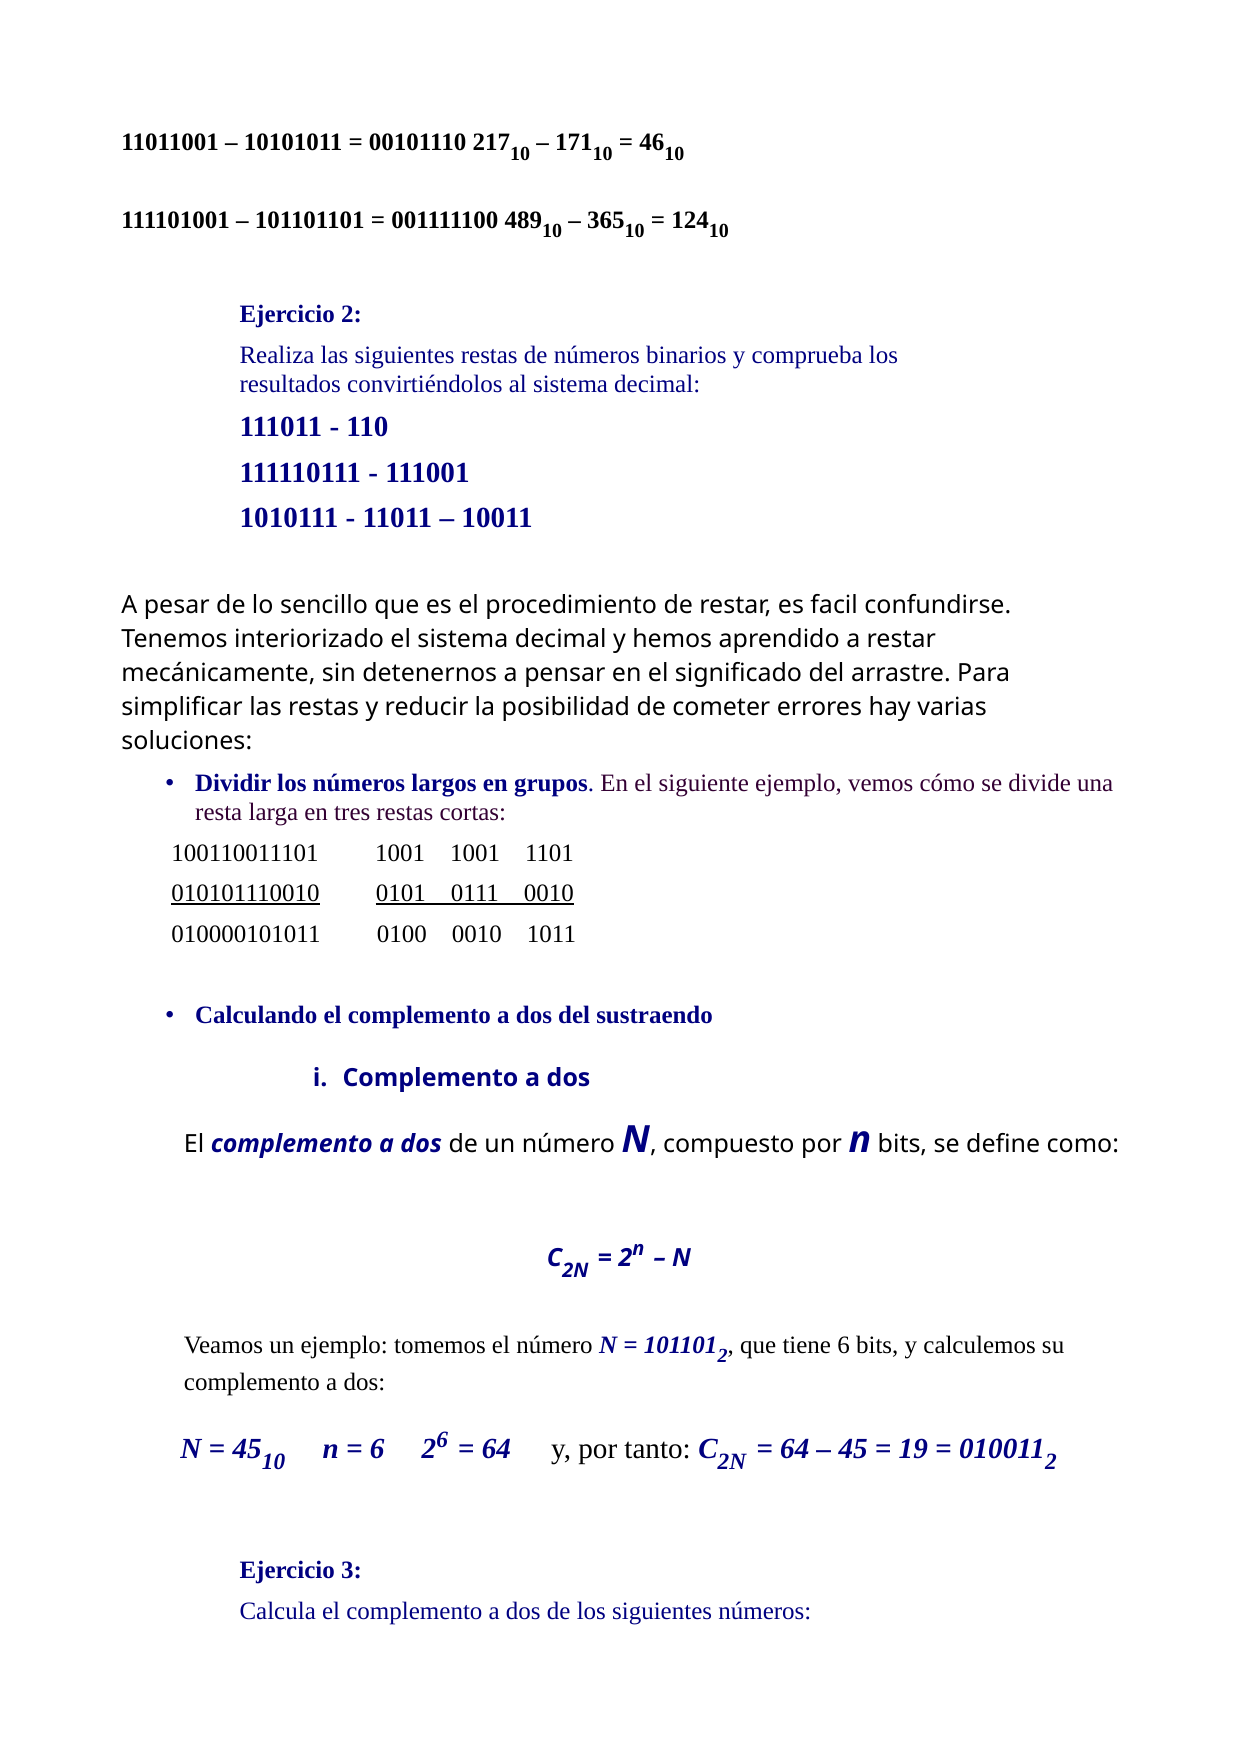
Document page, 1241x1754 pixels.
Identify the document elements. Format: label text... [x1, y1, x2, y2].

table_header ARITMÉTICA BINARIA Operaciones elementales con números binarios Suma de números binarios Resta de números binarios Complemento a dos Complemento a uno Restar con el complemento a dos Multiplicar números binarios Dividir números binarios La Unidad Aritmético Lógica, en la CPU del procesador, es capaz de realizar operaciones aritméticas, con datos numéricos expresados en el sistema binario. Naturalmente, esas operaciones incluyen la adición, la sustracción, el producto y la división. Las operaciones se hacen del mismo modo que en el sistema decimal, pero debido a la sencillez del sistema de numeración, pueden hacerse algunas simplificaciones que facilitan mucho la realización de las operaciones. Suma en binario Para aprender a sumar, con cinco o seis años de edad, tuviste que memorizar las 100 combinaciones posibles que pueden darse al sumar dos dígitos decimales. La tabla de sumar, en binario, es mucho más sencilla que en decimal. Sólo hay que recordar cuatro combinaciones posibles: Las sumas 0 + 0, 0 + 1 y 1 + 0 son evidentes: 0 + 0 = 0 0 + 1 = 1 1 + 0 = 1 Pero la suma de 1+1, que sabemos que es 2 en el sistema decimal, debe escribirse en binario con dos cifras (10) y, por tanto 1+1 es 0 y se arrastra una unidad, que se suma a la posición siguiente a la izquierda. Veamos algunos ejemplos: 010 + 101 = 111 210 + 510 = 710 001101 + 100101 = 110010 1310 + 3710 = 5010 1011011 + 1011010 = 10110101 9110 + 9010 = 18110 110111011 + 100111011 = 1011110110 44310 + 31510 = 75810 Ejercicio 1: Realiza las siguientes sumas de números binarios: 111011 + 110 111110111 + 111001 10111 + 11011 + 10111 Sustracción en binario La técnica de la resta en binario es, nuevamente, igual que la misma operación en el sistema decimal. Pero conviene repasar la operación de restar en decimal para comprender la operación binaria, que es más sencilla. Los términos que intervienen en la resta se llaman minuendo, sustraendo y diferencia. Las restas 0 - 0, 1 - 0 y 1 - 1 son evidentes: 0 – 0 = 0 1 – 0 = 1 1 – 1 = 0 La resta 0 - 1 se resuelve, igual que en el sistema decimal, tomando una unidad prestada de la posición siguiente: 10 - 1, es decir, 210 – 110 = 1. Esa unidad prestada debe devolverse, sumándola, a la posición siguiente. Veamos algunos ejemplos: 111 – 101 = 010 710 – 510 = 210 10001 – 01010 = 00111 1710 – 1010 = 710 11011001 – 10101011 = 00101110 21710 – 17110 = 4610 111101001 – 101101101 = 001111100 48910 – 36510 = 12410 Ejercicio 2: Realiza las siguientes restas de números binarios y comprueba los resultados convirtiéndolos al sistema decimal: 111011 - 110 111110111 - 111001 1010111 - 11011 – 10011 A pesar de lo sencillo que es el procedimiento de restar, es facil confundirse. Tenemos interiorizado el sistema decimal y hemos aprendido a restar mecánicamente, sin detenernos a pensar en el significado del arrastre. Para simplificar las restas y reducir la posibilidad de cometer errores hay varias soluciones: Dividir los números largos en grupos. En el siguiente ejemplo, vemos cómo se divide una resta larga en tres restas cortas: 100110011101 1001 1001 1101 010101110010 0101 0111 0010 010000101011 0100 0010 1011 Calculando el complemento a dos del sustraendo Complemento a dos El complemento a dos de un número N, compuesto por n bits, se define como: C2N = 2n – N Veamos un ejemplo: tomemos el número N = 1011012, que tiene 6 bits, y calculemos su complemento a dos: N = 4510 n = 6 26 = 64 y, por tanto: C2N = 64 – 45 = 19 = 0100112 Ejercicio 3: Calcula el complemento a dos de los siguientes números: 11001, 10001011, 110011010 Complemento a uno El complemento a uno de un número N, compuesto por n bits es, por definición, una unidad menor que el complemento a dos, es decir: C1N = C2N - 1 y, por la misma razón: C2N = C1N + 1 Calculemos el complemento a uno del mismo número del ejemplo anterior: siendo N = 101101, y su complemento a dos C2N = 010011 C1N = C2N – 1 = 010011 – 000001 = 010010 C1N = 010010 Da la sensación de que calcular el complemento a uno no es más que una forma elegante de comlicarse la vida, y que no va a ser más sencillo restar utilizando el complemento a dos, porque el procedimiento para calcular el complemento a dos es más difícil y laborioso que la propia resta. Pero es mucho más sencillo de lo que parece. En realidad, el complemento a uno de un número binario es el número resultante de invertir los UNOS y CEROS de dicho número. Por ejemplo si: N = 110100101 obtenemos su complemento a uno invirtiendo ceros y unos, con lo que resulta: C1N = 001011010 y su complemento a dos es: C2N = C1N + 1 = 001011011 ¡es muy fácil! Veamos otro ejemplo de cálculo de complementos. Sea: N = 0110110101 El complemento a uno es: C1N = 1001001010 y el complemento a dos es: C2N = 1001001011 Restar en binario usando el complemento a dos Y, por fin, vamos a ver cómo facilita la resta el complemento. La resta binaria de dos números puede obtenerse sumando al minuendo el complemento a dos del sustraendo. Veamos algunos ejemplos: Primer ejemplo: Hagamos la siguiente resta, 91 – 46 = 45, en binario: 1011011 – 0101110 = 0101101 Tiene alguna dificultad, cuando se acumulan los arrastres a la resta siguiente. Pero esta misma resta puede hacerse como una suma, utilizando el complemento a dos del sustraendo: 1011011 + 1010010 = 0101101 En el resultado de la suma nos sobra un bit, que se desborda por la izquierda. Pero, como el número resultante no puede ser más largo que el minuendo, el bit sobrante se desprecia. Segundo ejemplo: Hagamos esta otra resta, 219 – 23 = 196, utilizando el complemento a dos: 21910 = 110110112, 2310 = 000101112 C223 = 11101001 El resultado de la resta será: 11011011 + 11101001 = 111000100 Y, despreciando el bit que se desborda por la izquierda, llegamos al resultado correcto: 110001002 = 19610 ¡Qué fácil! Ejercicio 4: Haz las siguientes restas binarias utilizando la técnica del complemento a dos. Al terminar, comprueba los resultados haciendo la resta en el sistema decimal: 11010001101 – 1000111101 10110011101 - 1110101 Multiplicación binaria La multiplicación en binario es más fácil que en cualquier otro sistema de numeración. Como los factores de la multiplicación sólo pueden ser CEROS o UNOS, el producto sólo puede ser CERO o UNO. En otras palabras, las tablas de multiplicar del cero y del uno son muy fáciles de aprender: En un ordenador, sin embargo, la operación de multiplicar se realiza mediante sumas repetidas. Eso crea algunos problemas en la programación porque cada suma de dos UNOS origina un arrastre, que se resuelven contando el número de UNOS y de arrastres en cada columna. Si el número de UNOS es par, la suma es un CERO y si es impar, un UNO. Luego, para determinar los arrastres a la posición superior, se cuentan las parejas de UNOS. Veamos, por ejemplo, una multiplicación: Para comprobar que el resultado es correcto, convertimos los factores y el resultado al sistema decimal: 3349 * 13 = 43537 ¡correcto! Ejercicio 5: Haz las siguientes multiplicaciones binarias. Al terminar, comprueba los resultados haciendo las multiplicaciones en el sistema decimal: 10110101000101 x 1011 10100001111011 x 10011 División binaria Igual que en el producto, la división es muy fácil de realizar, porque no son posibles en el cociente otras cifras que UNOS y CEROS. Consideremos el siguiente ejemplo, 42 : 6 = 7, en binario: Se intenta dividir el dividendo por el divisor, empezando por tomar en ambos el mismo número de cifras (100 entre 110, en el ejemplo). Si no puede dividirse, se intenta la división tomando un dígito más (1001 entre 100). Si la división es posible, entonces, el divisor sólo podrá estar contenido una vez en el dividendo, es decir, la primera cifra del cociente es un UNO. En ese caso, el resultado de multiplicar el divisor por 1 es el propio divisor. Restamos las cifras del dividendo del divisor y bajamos la cifra siguiente. El procedimiento de división continúa del mismo modo que en el sistema decimal. Ejercicio 5: Haz las siguientes divisiones binarias. Al terminar, comprueba los resultados haciendo las divisiones en el sistema decimal: 10110101000101 : 1011 10100001111011 : 10011 Luis González Profesor de Tecnologías de la Información I.E.S. Santa Eugenia (Madrid) EJERCICIOS adicionales Realiza las siguientes sumas de números octales: 365 + 23 2732 + 1265 65 + 1773 Suma los siguientes números hexadecimales: 17A + 3C 20F5 + 31B 2E70C + 1AA7F Resta los siguientes números octales: 365 - 23 2732 - 1265 1773 – 65 Realiza las siguientes restas de números hexadecimales: 17A - 3C 20F5 - 31B 2E70C – 1AA7F [118, 118, 1122, 1633]
